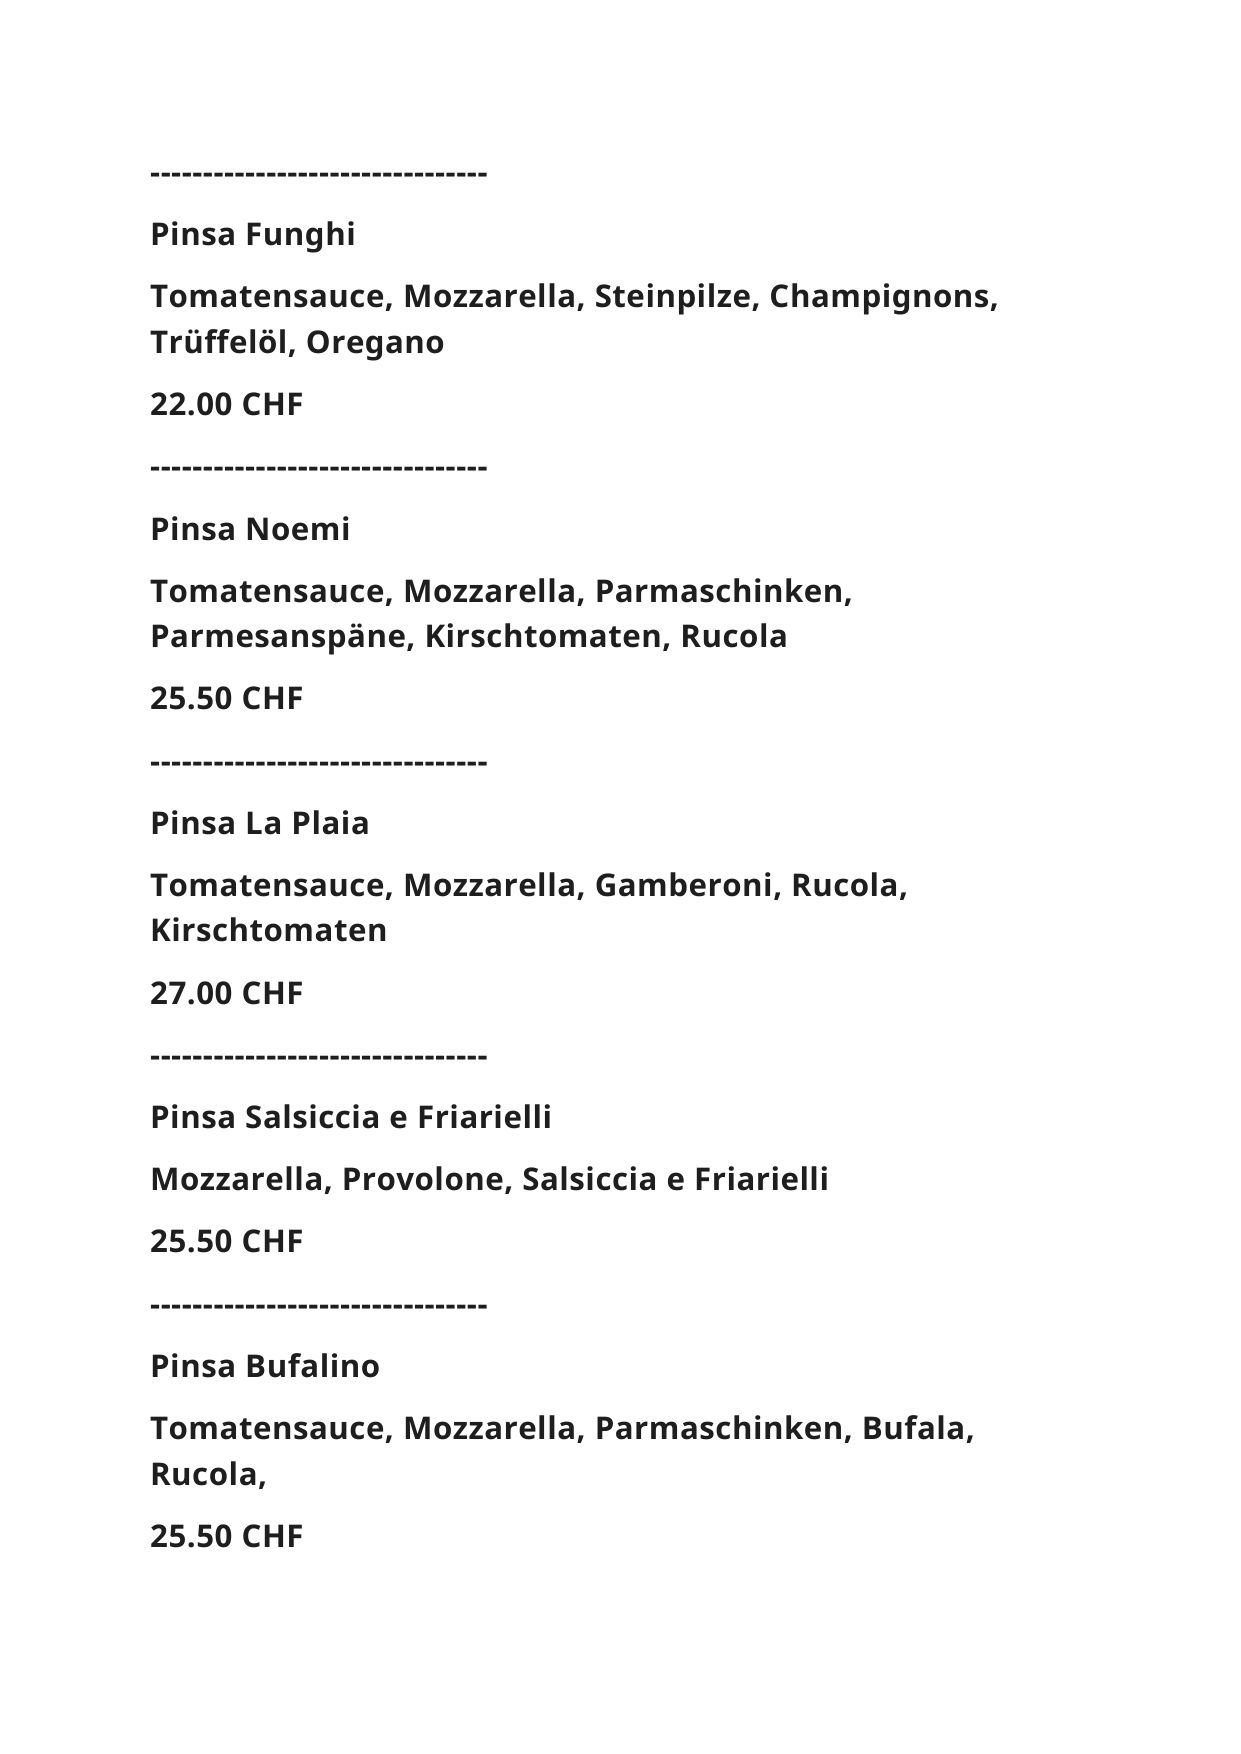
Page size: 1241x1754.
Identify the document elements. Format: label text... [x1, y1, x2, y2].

text -------------------------------- [150, 444, 1090, 487]
text Pinsa Noemi [150, 506, 1090, 549]
text -------------------------------- [150, 1282, 1090, 1324]
text -------------------------------- [150, 150, 1090, 193]
text Pinsa Salsiccia e Friarielli [150, 1095, 1090, 1138]
text 27.00 CHF [150, 971, 1090, 1013]
text Tomatensauce, Mozzarella, Steinpilze, Champignons, Trüffelöl, Oregano [150, 274, 1090, 362]
text 25.50 CHF [150, 1219, 1090, 1262]
text Pinsa Funghi [150, 212, 1090, 255]
text 25.50 CHF [150, 1514, 1090, 1556]
text Mozzarella, Provolone, Salsiccia e Friarielli [150, 1157, 1090, 1200]
text Tomatensauce, Mozzarella, Parmaschinken, Bufala, Rucola, [150, 1406, 1090, 1494]
text Pinsa Bufalino [150, 1344, 1090, 1386]
text -------------------------------- [150, 1033, 1090, 1075]
text Tomatensauce, Mozzarella, Gamberoni, Rucola, Kirschtomaten [150, 863, 1090, 951]
text 22.00 CHF [150, 382, 1090, 425]
text Pinsa La Plaia [150, 801, 1090, 843]
text Tomatensauce, Mozzarella, Parmaschinken, Parmesanspäne, Kirschtomaten, Rucola [150, 569, 1090, 657]
text -------------------------------- [150, 738, 1090, 781]
text 25.50 CHF [150, 676, 1090, 719]
